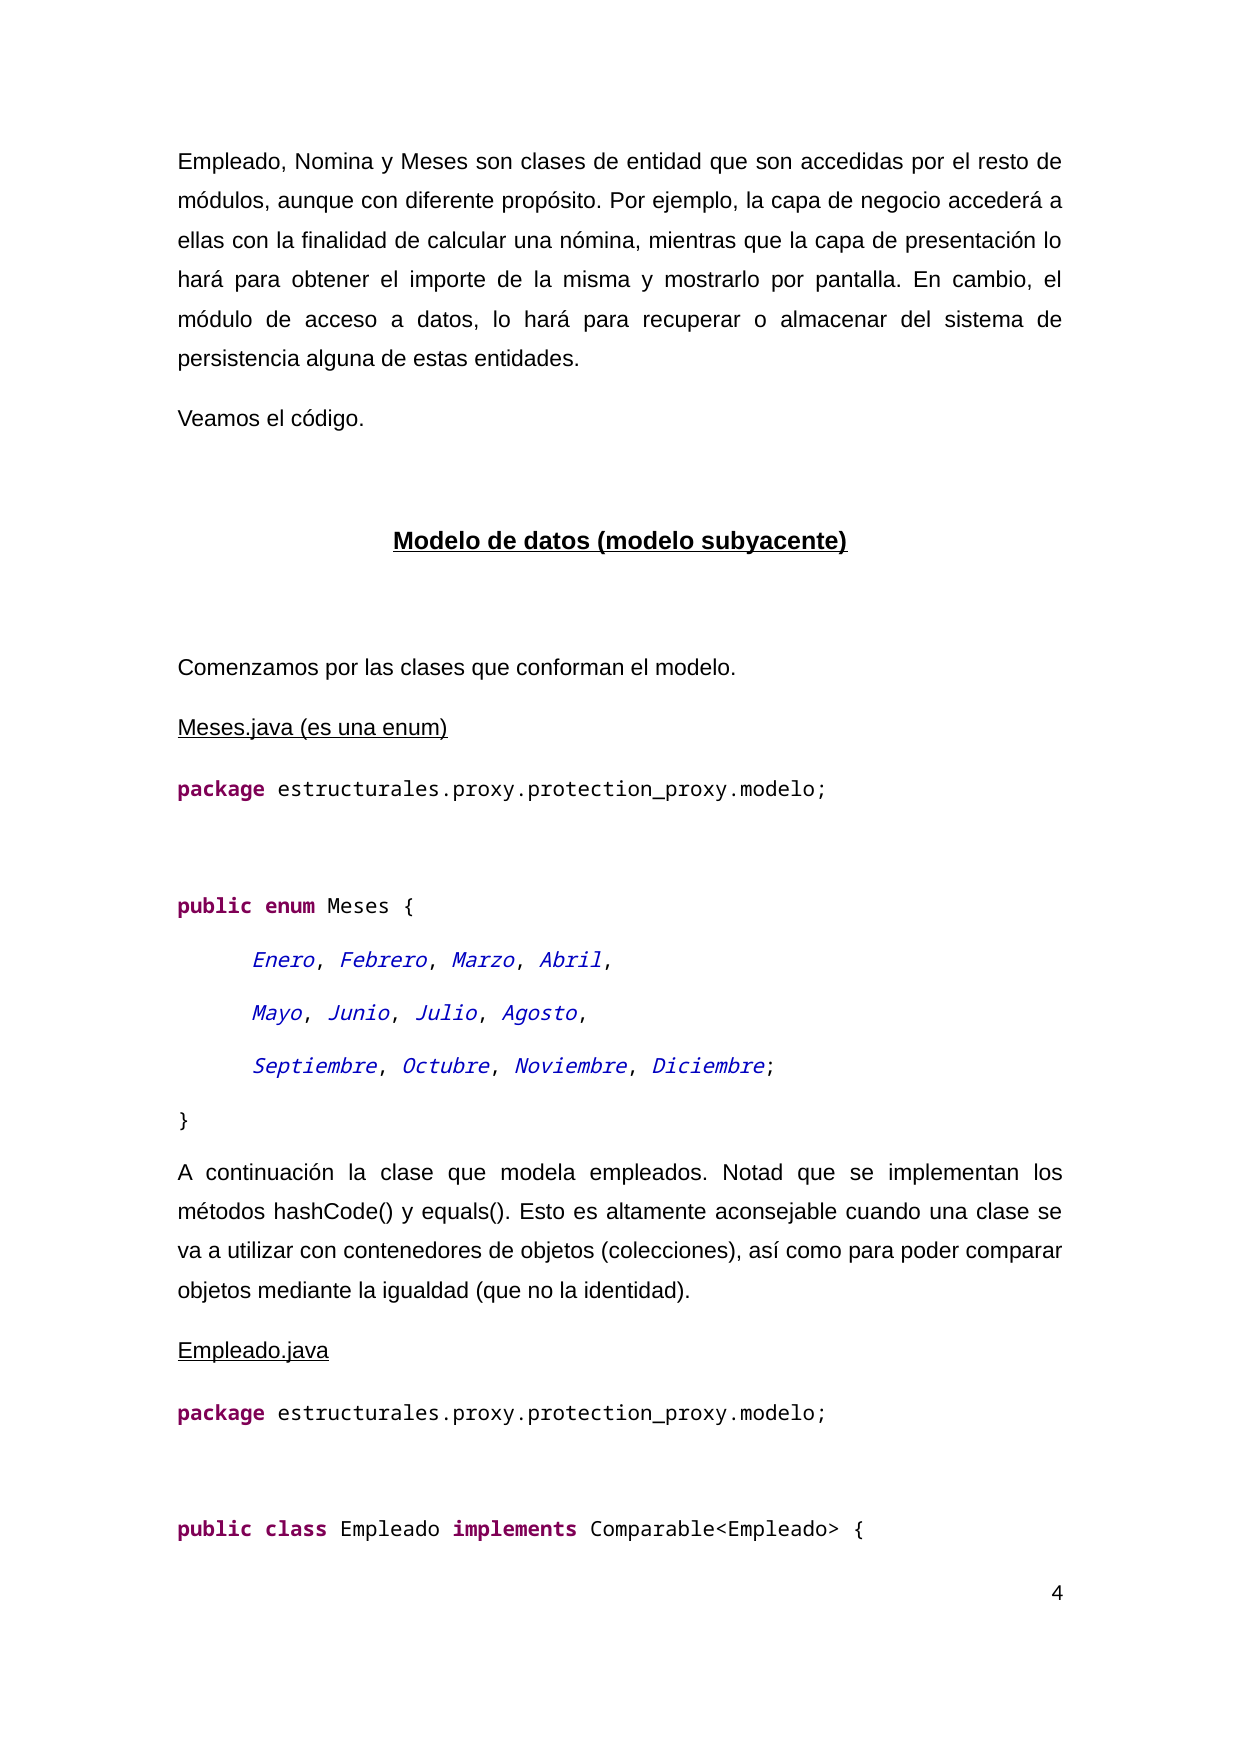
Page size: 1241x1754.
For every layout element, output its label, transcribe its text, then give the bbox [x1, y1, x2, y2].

text } [177, 1105, 1063, 1133]
text Modelo de datos (modelo subyacente) [177, 526, 1063, 555]
text A continuación la clase que modela empleados. Notad que se implementan los métodos hashCode() y equals(). Esto es altamente aconsejable cuando una clase se va a utilizar con contenedores de objetos (colecciones), así como para poder comparar objetos mediante la igualdad (que no la identidad). [177, 1158, 1063, 1303]
text package estructurales.proxy.protection_proxy.modelo; [177, 774, 1063, 803]
text package estructurales.proxy.protection_proxy.modelo; [177, 1398, 1063, 1426]
text public class Empleado implements Comparable<Empleado> { [177, 1514, 1063, 1543]
text Empleado.java [177, 1337, 1063, 1364]
text Mayo, Junio, Julio, Agosto, [177, 998, 1063, 1027]
text public enum Meses { [177, 891, 1063, 920]
text Empleado, Nomina y Meses son clases de entidad que son accedidas por el resto de módulos, aunque con diferente propósito. Por ejemplo, la capa de negocio accederá a ellas con la finalidad de calcular una nómina, mientras que la capa de presentación lo hará para obtener el importe de la misma y mostrarlo por pantalla. En cambio, el módulo de acceso a datos, lo hará para recuperar o almacenar del sistema de persistencia alguna de estas entidades. [177, 148, 1063, 371]
text Veamos el código. [177, 405, 1063, 432]
text Meses.java (es una enum) [177, 714, 1063, 741]
text Comenzamos por las clases que conforman el modelo. [177, 654, 1063, 680]
text Enero, Febrero, Marzo, Abril, [177, 945, 1063, 973]
text Septiembre, Octubre, Noviembre, Diciembre; [177, 1052, 1063, 1080]
